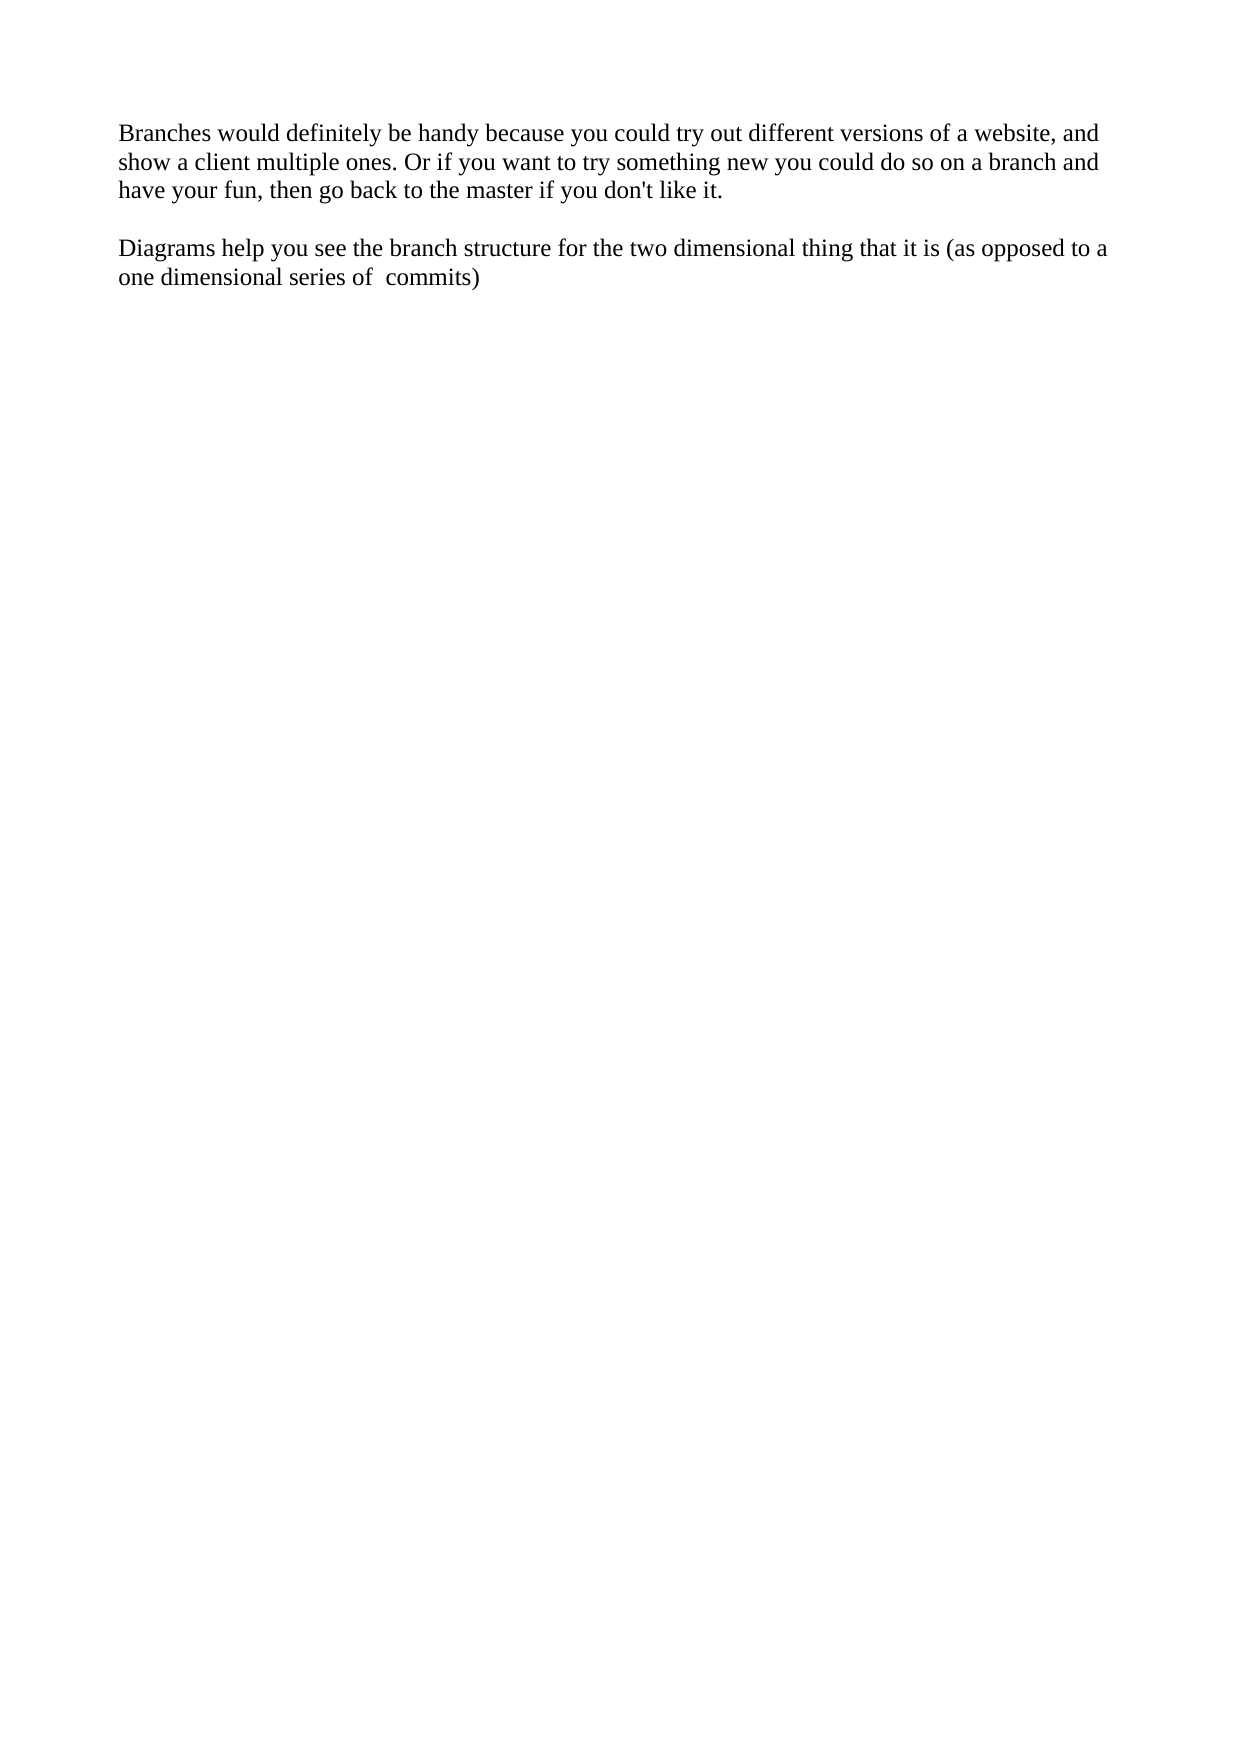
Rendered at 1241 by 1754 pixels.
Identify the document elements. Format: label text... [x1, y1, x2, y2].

text Branches would definitely be handy because you could try out different versions of a website, and show a client multiple ones. Or if you want to try something new you could do so on a branch and have your fun, then go back to the master if you don't like it. [118, 118, 1122, 204]
text Diagrams help you see the branch structure for the two dimensional thing that it is (as opposed to a one dimensional series of commits) [118, 233, 1122, 291]
